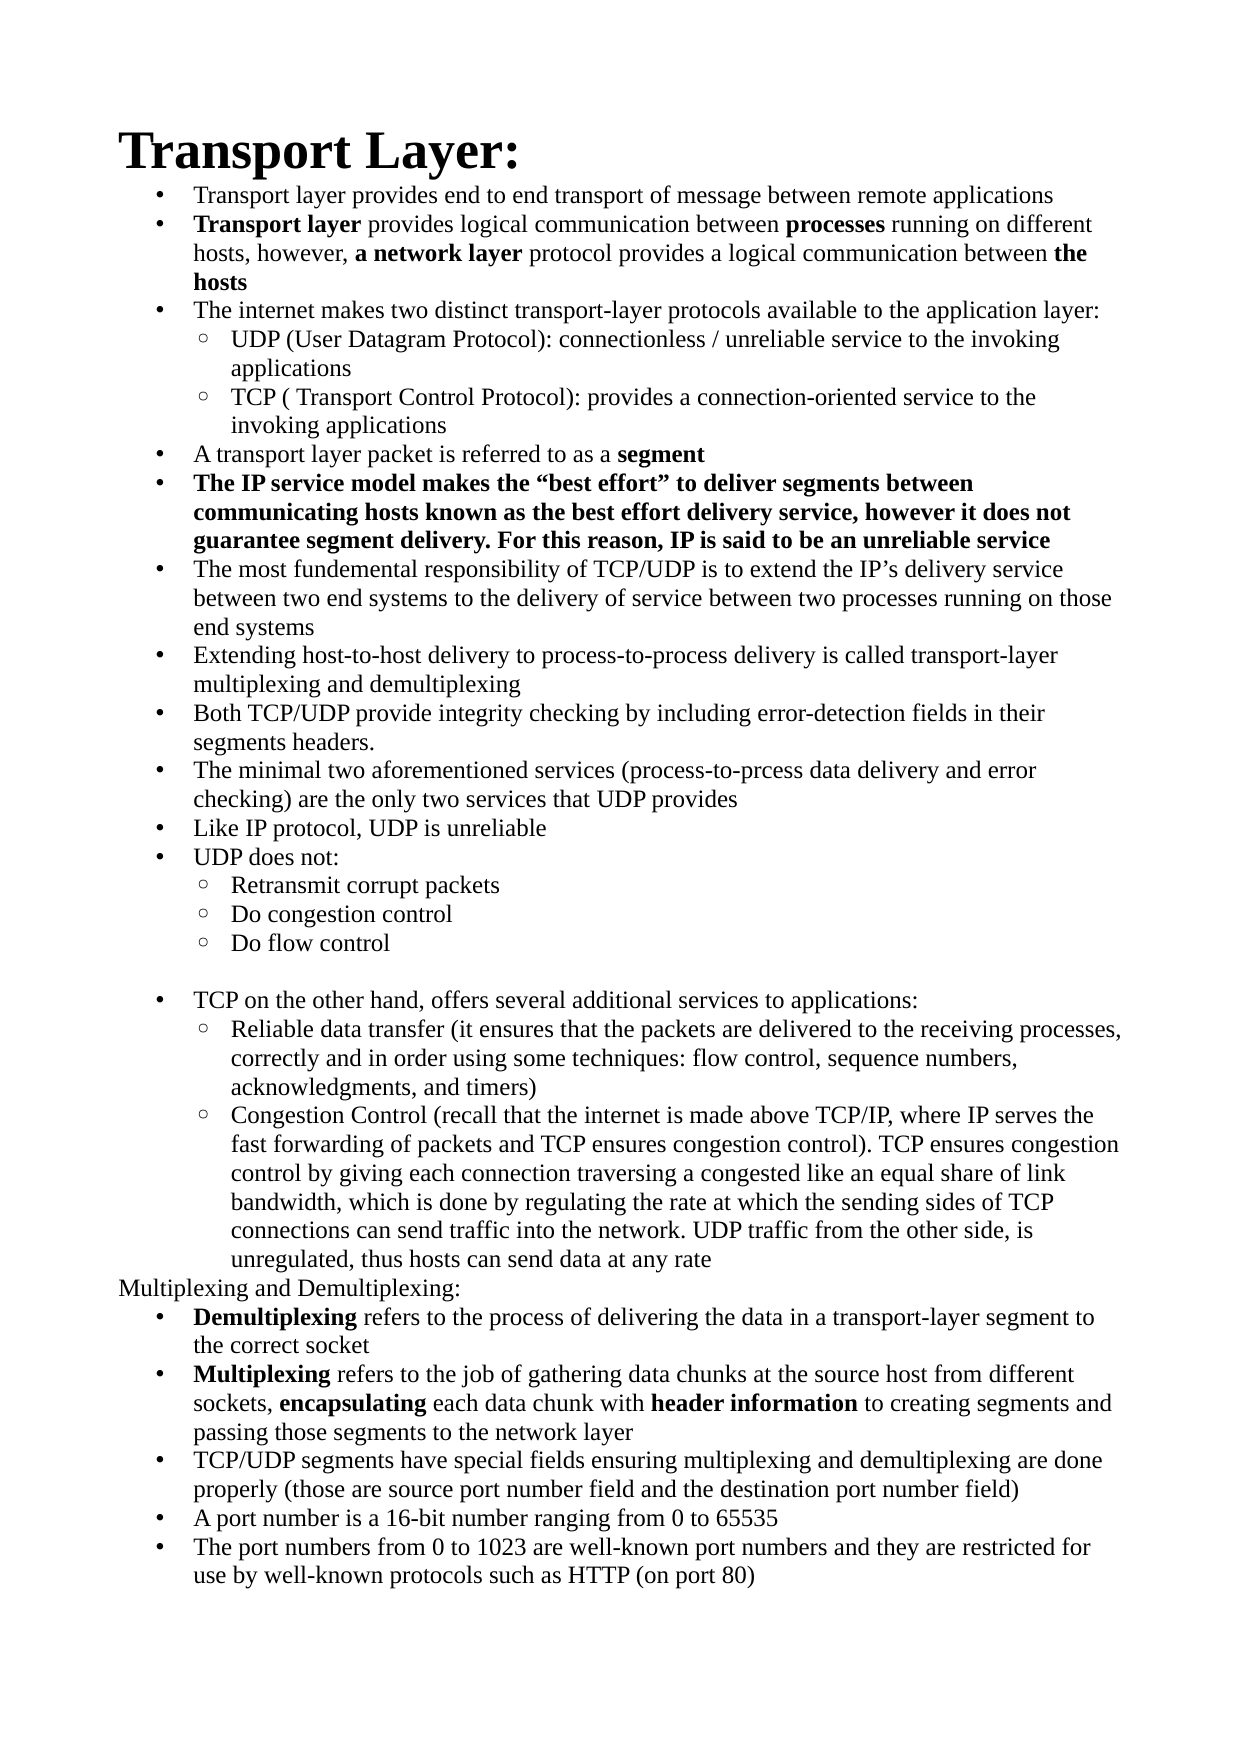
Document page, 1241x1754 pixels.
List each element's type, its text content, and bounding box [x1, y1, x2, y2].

list The internet makes two distinct transport-layer protocols available to the application layer: [156, 295, 1122, 324]
list Both TCP/UDP provide integrity checking by including error-detection fields in their segments headers. [156, 698, 1122, 755]
text Transport Layer: [118, 118, 1122, 180]
list Retransmit corrupt packets [193, 870, 1122, 899]
list UDP does not: [156, 842, 1122, 870]
text Multiplexing and Demultiplexing: [118, 1273, 1122, 1302]
list Transport layer provides logical communication between processes running on different hosts, however, a network layer protocol provides a logical communication between the hosts [156, 209, 1122, 295]
list Multiplexing refers to the job of gathering data chunks at the source host from different sockets, encapsulating each data chunk with header information to creating segments and passing those segments to the network layer [156, 1359, 1122, 1445]
list Transport layer provides end to end transport of message between remote applications [156, 180, 1122, 209]
list TCP on the other hand, offers several additional services to applications: [156, 985, 1122, 1014]
list Reliable data transfer (it ensures that the packets are delivered to the receiving processes, correctly and in order using some techniques: flow control, sequence numbers, acknowledgments, and timers) [193, 1014, 1122, 1100]
list The IP service model makes the “best effort” to deliver segments between communicating hosts known as the best effort delivery service, however it does not guarantee segment delivery. For this reason, IP is said to be an unreliable service [156, 468, 1122, 554]
list UDP (User Datagram Protocol): connectionless / unreliable service to the invoking applications [193, 324, 1122, 382]
list Demultiplexing refers to the process of delivering the data in a transport-layer segment to the correct socket [156, 1302, 1122, 1359]
list Like IP protocol, UDP is unreliable [156, 813, 1122, 842]
list TCP/UDP segments have special fields ensuring multiplexing and demultiplexing are done properly (those are source port number field and the destination port number field) [156, 1445, 1122, 1503]
list The port numbers from 0 to 1023 are well-known port numbers and they are restricted for use by well-known protocols such as HTTP (on port 80) [156, 1532, 1122, 1618]
list A transport layer packet is referred to as a segment [156, 439, 1122, 468]
list A port number is a 16-bit number ranging from 0 to 65535 [156, 1503, 1122, 1532]
list Do flow control [193, 928, 1122, 957]
list The most fundemental responsibility of TCP/UDP is to extend the IP’s delivery service between two end systems to the delivery of service between two processes running on those end systems [156, 554, 1122, 640]
list Congestion Control (recall that the internet is made above TCP/IP, where IP serves the fast forwarding of packets and TCP ensures congestion control). TCP ensures congestion control by giving each connection traversing a congested like an equal share of link bandwidth, which is done by regulating the rate at which the sending sides of TCP connections can send traffic into the network. UDP traffic from the other side, is unregulated, thus hosts can send data at any rate [193, 1100, 1122, 1273]
list Extending host-to-host delivery to process-to-process delivery is called transport-layer multiplexing and demultiplexing [156, 640, 1122, 698]
list The minimal two aforementioned services (process-to-prcess data delivery and error checking) are the only two services that UDP provides [156, 755, 1122, 813]
list Do congestion control [193, 899, 1122, 928]
list TCP ( Transport Control Protocol): provides a connection-oriented service to the invoking applications [193, 382, 1122, 439]
